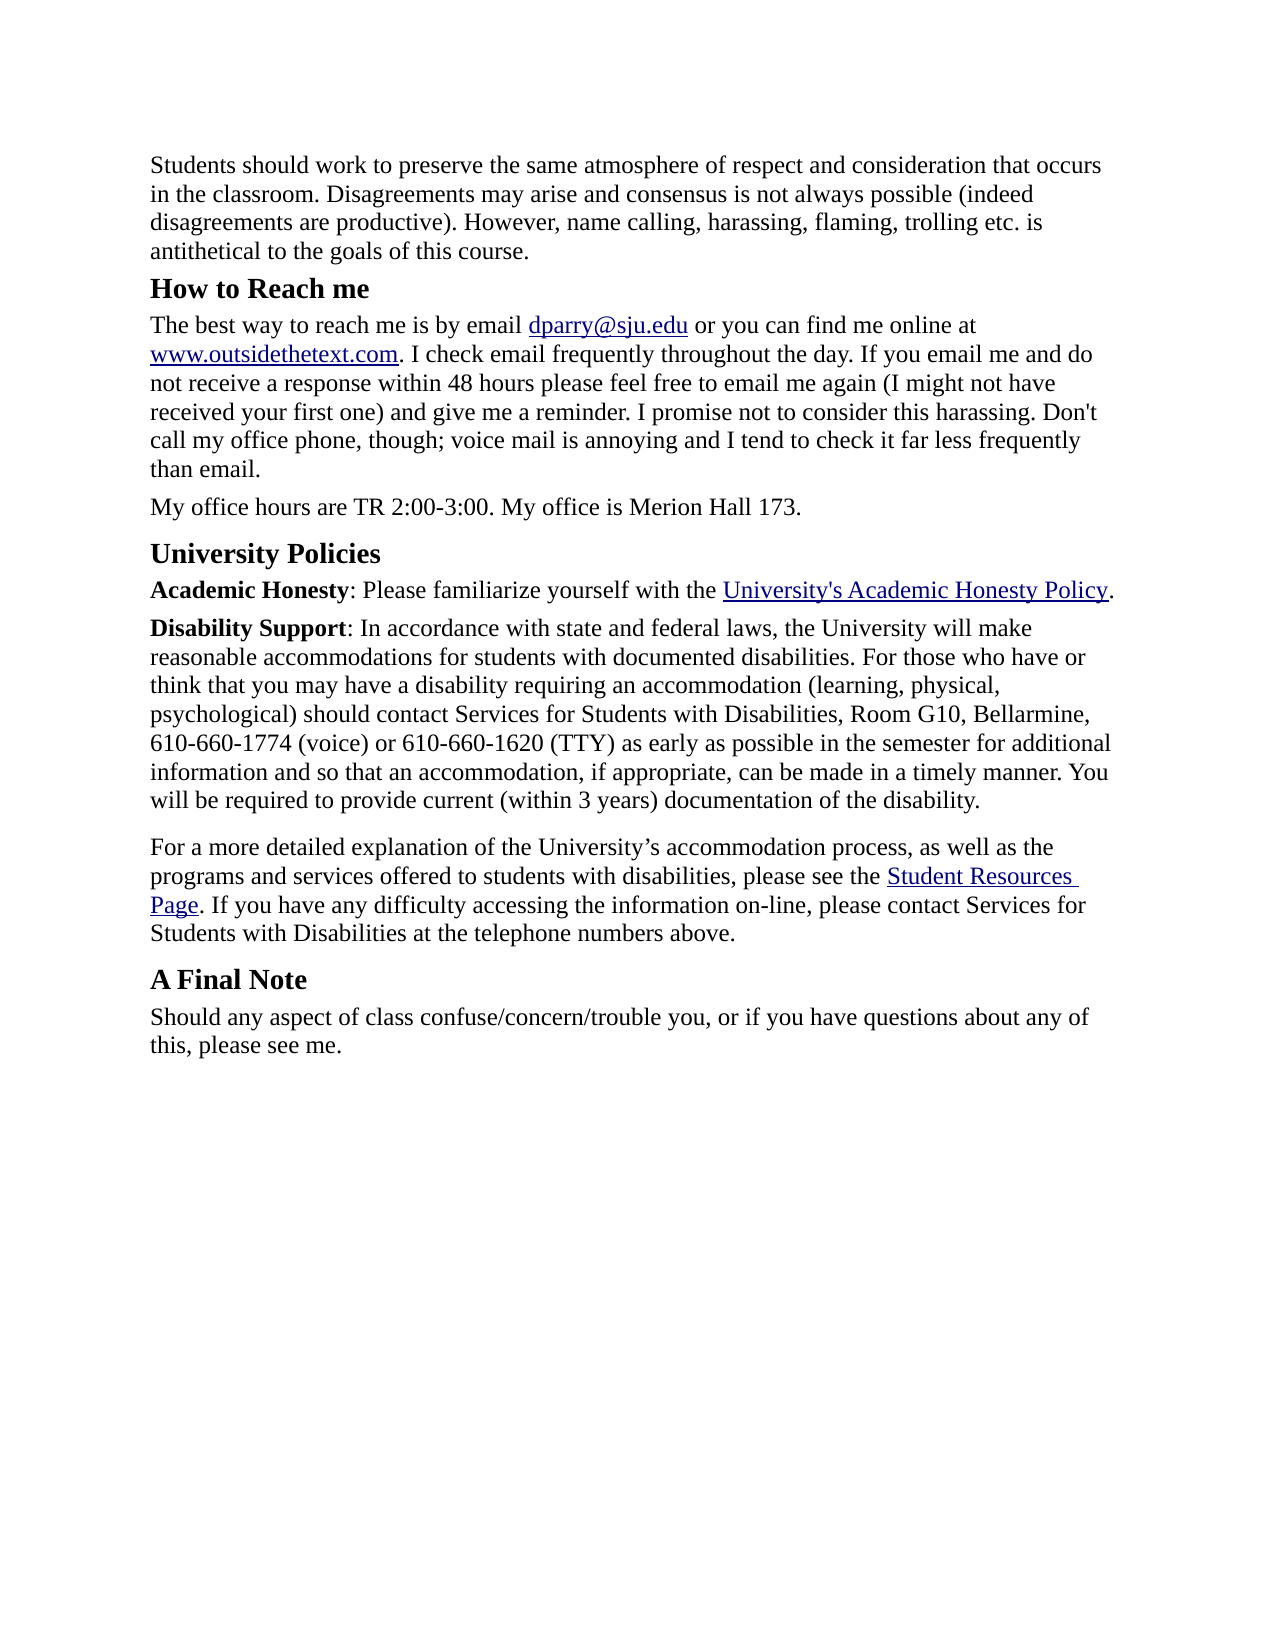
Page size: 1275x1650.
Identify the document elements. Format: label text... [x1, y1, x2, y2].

subtitle A Final Note [150, 962, 1125, 996]
subtitle How to Reach me [150, 271, 1125, 304]
text Disability Support: In accordance with state and federal laws, the University will make reasonable accommodations for students with documented disabilities. For those who have or think that you may have a disability requiring an accommodation (learning, physical, psychological) should contact Services for Students with Disabilities, Room G10, Bellarmine, 610-660-1774 (voice) or 610-660-1620 (TTY) as early as possible in the semester for additional information and so that an accommodation, if appropriate, can be made in a timely manner. You will be required to provide current (within 3 years) documentation of the disability. [150, 613, 1125, 814]
text For a more detailed explanation of the University’s accommodation process, as well as the programs and services offered to students with disabilities, please see the Student Resources Page. If you have any difficulty accessing the information on-line, please contact Services for Students with Disabilities at the telephone numbers above. [150, 832, 1125, 947]
text My office hours are TR 2:00-3:00. My office is Merion Hall 173. [150, 492, 1125, 521]
text The best way to reach me is by email dparry@sju.edu or you can find me online at www.outsidethetext.com. I check email frequently throughout the day. If you email me and do not receive a response within 48 hours please feel free to email me again (I might not have received your first one) and give me a reminder. I promise not to consider this harassing. Don't call my office phone, though; voice mail is annoying and I tend to check it far less frequently than email. [150, 311, 1125, 483]
text Academic Honesty: Please familiarize yourself with the University's Academic Honesty Policy. [150, 575, 1125, 604]
text Should any aspect of class confuse/concern/trouble you, or if you have questions about any of this, please see me. [150, 1002, 1125, 1059]
text Students should work to preserve the same atmosphere of respect and consideration that occurs in the classroom. Disagreements may arise and consensus is not always possible (indeed disagreements are productive). However, name calling, harassing, flaming, trolling etc. is antithetical to the goals of this course. [150, 150, 1125, 265]
subtitle University Policies [150, 536, 1125, 569]
